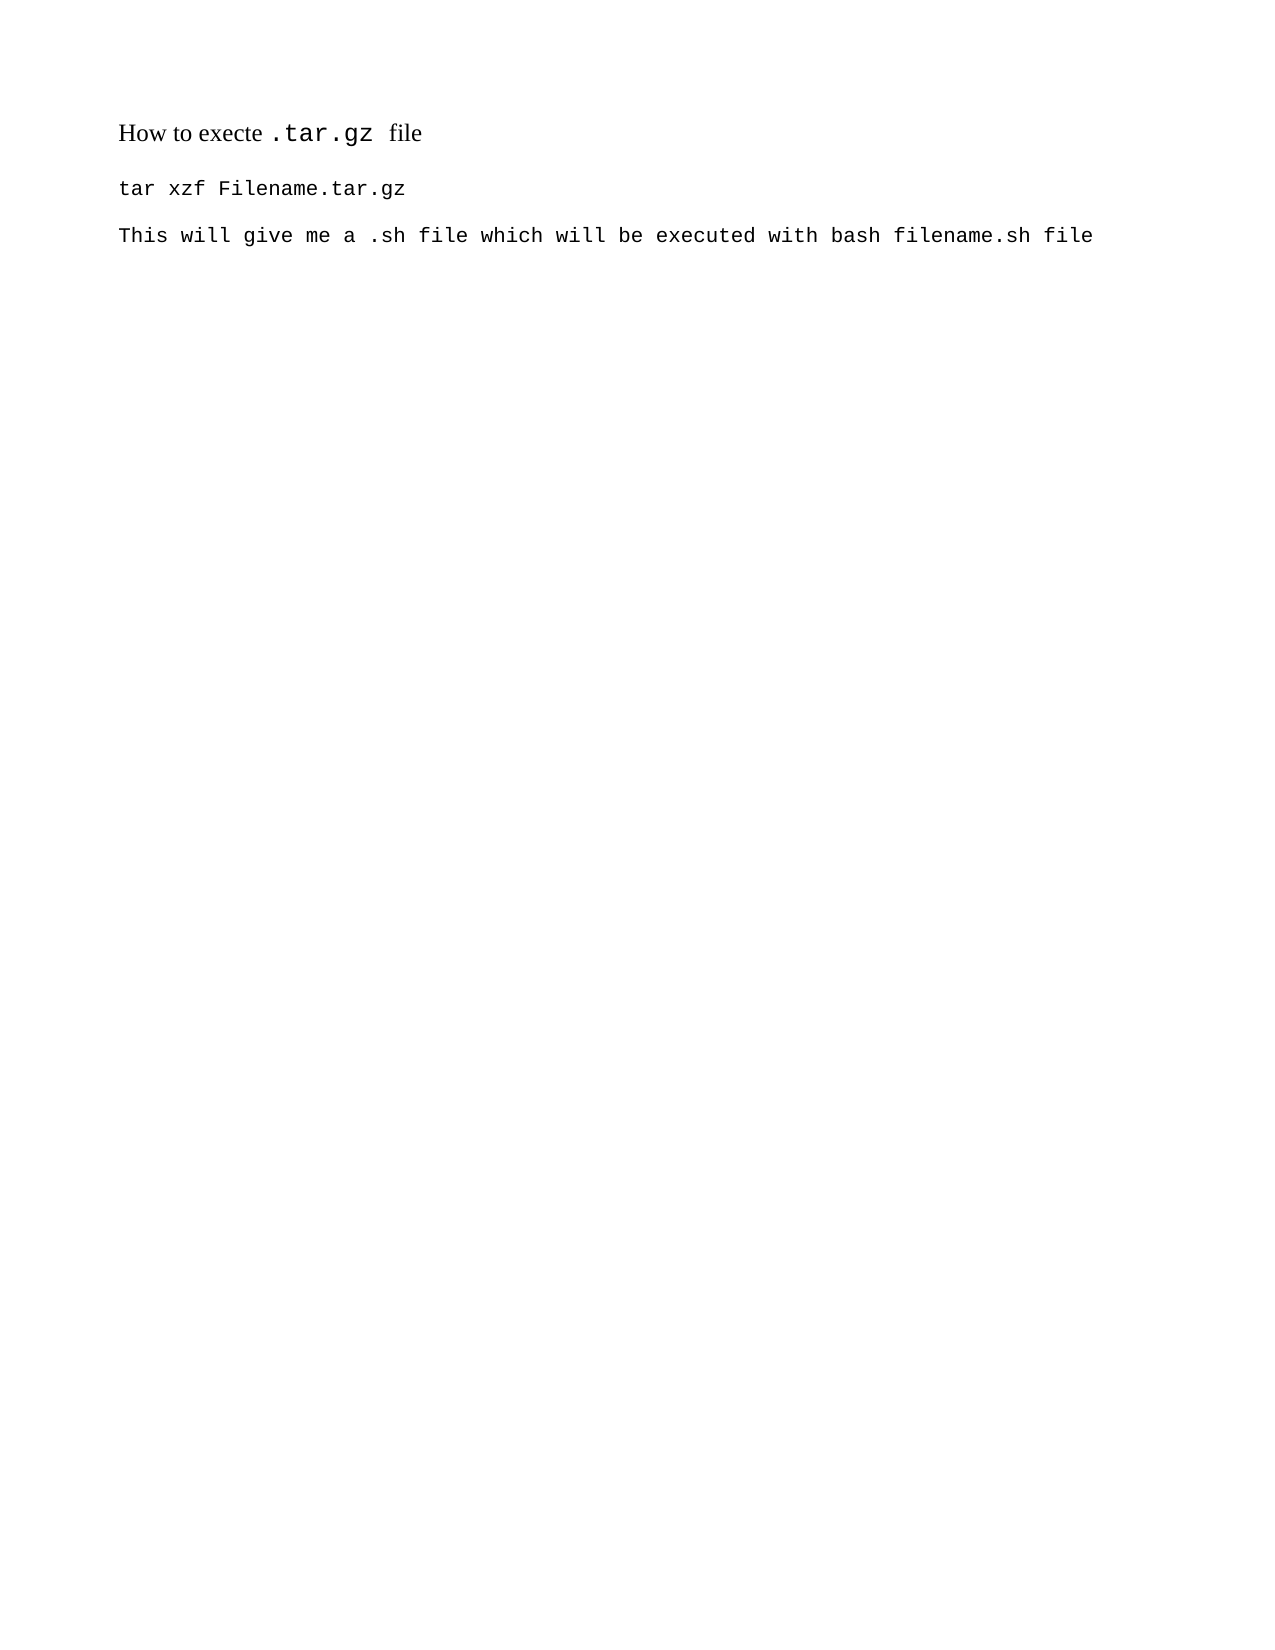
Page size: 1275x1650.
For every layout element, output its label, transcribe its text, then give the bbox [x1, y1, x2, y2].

text This will give me a .sh file which will be executed with bash filename.sh file [118, 225, 1157, 249]
text How to execte .tar.gz file [118, 118, 1157, 149]
text tar xzf Filename.tar.gz [118, 178, 1157, 201]
